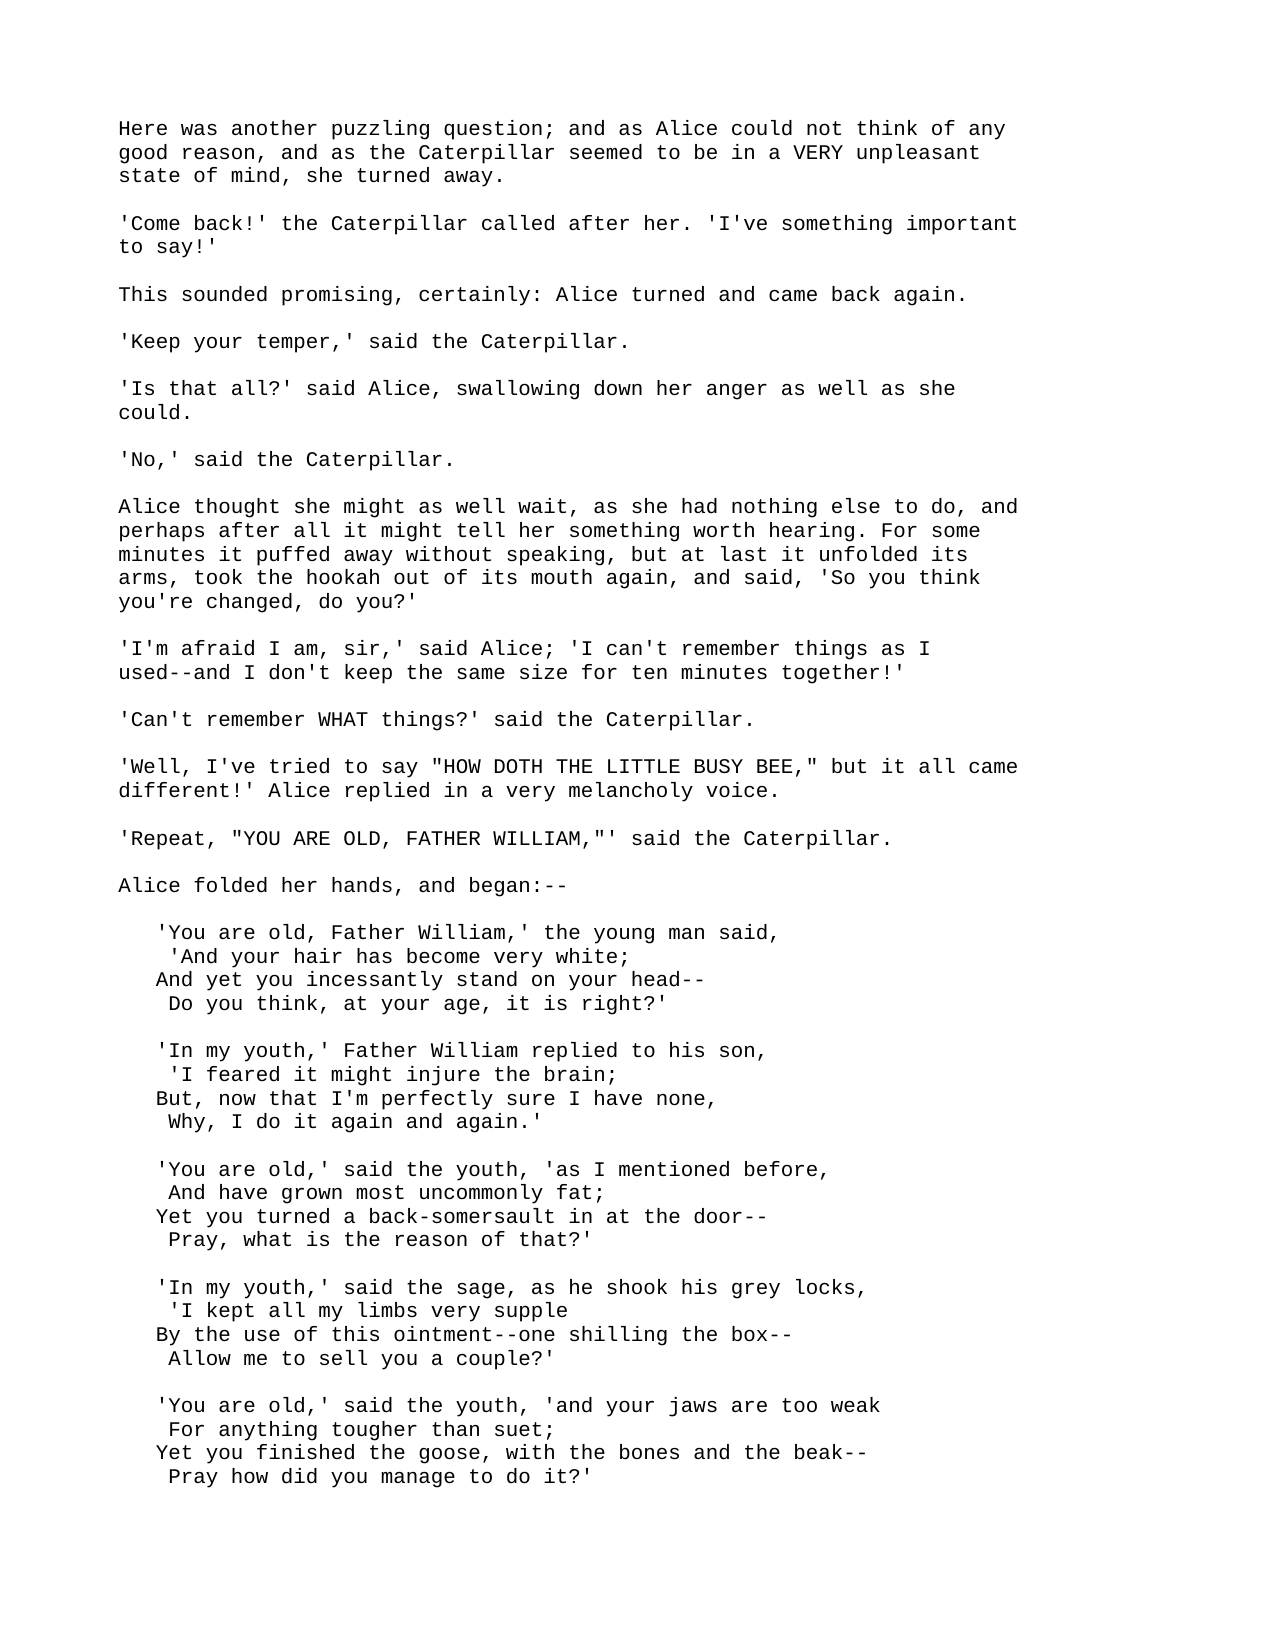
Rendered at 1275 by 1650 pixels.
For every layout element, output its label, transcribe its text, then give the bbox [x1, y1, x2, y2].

text 'Come back!' the Caterpillar called after her. 'I've something important [118, 213, 1157, 236]
text 'No,' said the Caterpillar. [118, 449, 1157, 473]
text 'I kept all my limbs very supple [118, 1300, 1157, 1324]
text 'And your hair has become very white; [118, 946, 1157, 969]
text Alice folded her hands, and began:-- [118, 875, 1157, 898]
text Alice thought she might as well wait, as she had nothing else to do, and [118, 496, 1157, 520]
text 'I feared it might injure the brain; [118, 1064, 1157, 1088]
text Why, I do it again and again.' [118, 1111, 1157, 1135]
text Allow me to sell you a couple?' [118, 1348, 1157, 1371]
text 'You are old,' said the youth, 'as I mentioned before, [118, 1158, 1157, 1182]
text 'Repeat, "YOU ARE OLD, FATHER WILLIAM,"' said the Caterpillar. [118, 827, 1157, 851]
text to say!' [118, 236, 1157, 260]
text 'Can't remember WHAT things?' said the Caterpillar. [118, 709, 1157, 733]
text This sounded promising, certainly: Alice turned and came back again. [118, 284, 1157, 307]
text 'I'm afraid I am, sir,' said Alice; 'I can't remember things as I [118, 638, 1157, 662]
text could. [118, 402, 1157, 426]
text Do you think, at your age, it is right?' [118, 993, 1157, 1017]
text 'Well, I've tried to say "HOW DOTH THE LITTLE BUSY BEE," but it all came [118, 757, 1157, 780]
text By the use of this ointment--one shilling the box-- [118, 1324, 1157, 1348]
text arms, took the hookah out of its mouth again, and said, 'So you think [118, 567, 1157, 591]
text Yet you turned a back-somersault in at the door-- [118, 1206, 1157, 1229]
text And have grown most uncommonly fat; [118, 1182, 1157, 1206]
text 'You are old, Father William,' the young man said, [118, 922, 1157, 946]
text 'Is that all?' said Alice, swallowing down her anger as well as she [118, 378, 1157, 402]
text used--and I don't keep the same size for ten minutes together!' [118, 662, 1157, 686]
text perhaps after all it might tell her something worth hearing. For some [118, 520, 1157, 544]
text Here was another puzzling question; and as Alice could not think of any [118, 118, 1157, 142]
text But, now that I'm perfectly sure I have none, [118, 1088, 1157, 1111]
text 'In my youth,' Father William replied to his son, [118, 1040, 1157, 1064]
text And yet you incessantly stand on your head-- [118, 969, 1157, 993]
text Yet you finished the goose, with the bones and the beak-- [118, 1442, 1157, 1466]
text good reason, and as the Caterpillar seemed to be in a VERY unpleasant [118, 142, 1157, 165]
text 'Keep your temper,' said the Caterpillar. [118, 331, 1157, 354]
text Pray how did you manage to do it?' [118, 1466, 1157, 1489]
text 'In my youth,' said the sage, as he shook his grey locks, [118, 1277, 1157, 1300]
text state of mind, she turned away. [118, 165, 1157, 189]
text you're changed, do you?' [118, 591, 1157, 615]
text minutes it puffed away without speaking, but at last it unfolded its [118, 544, 1157, 567]
text For anything tougher than suet; [118, 1419, 1157, 1442]
text different!' Alice replied in a very melancholy voice. [118, 780, 1157, 804]
text 'You are old,' said the youth, 'and your jaws are too weak [118, 1395, 1157, 1419]
text Pray, what is the reason of that?' [118, 1229, 1157, 1253]
